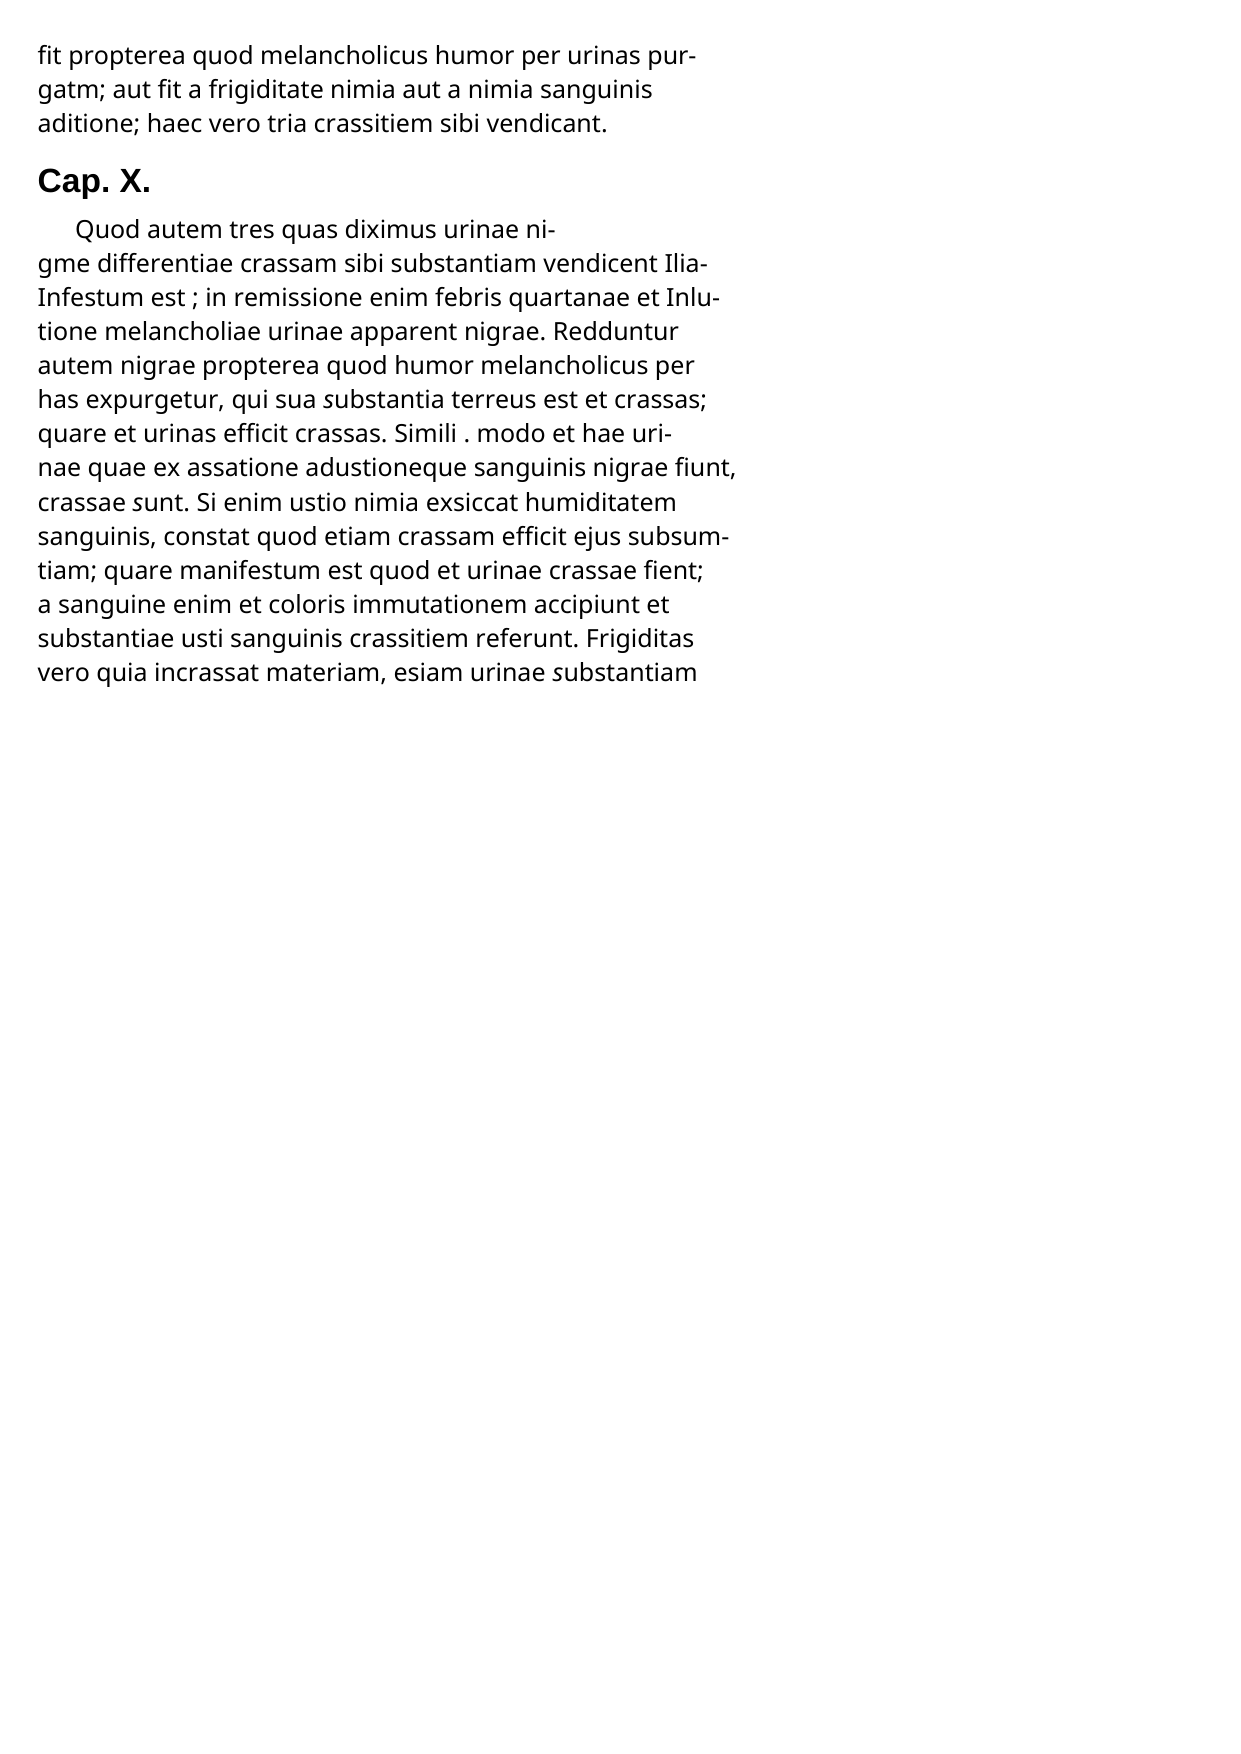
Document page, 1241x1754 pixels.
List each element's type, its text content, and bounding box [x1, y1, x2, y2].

text fit propterea quod melancholicus humor per urinas pur- gatm; aut fit a frigiditate nimia aut a nimia sanguinis aditione; haec vero tria crassitiem sibi vendicant. [37, 37, 1203, 140]
subtitle Cap. X. [37, 161, 1203, 199]
text Quod autem tres quas diximus urinae ni- gme differentiae crassam sibi substantiam vendicent Ilia- Infestum est ; in remissione enim febris quartanae et Inlu- tione melancholiae urinae apparent nigrae. Redduntur autem nigrae propterea quod humor melancholicus per has expurgetur, qui sua substantia terreus est et crassas; quare et urinas efficit crassas. Simili . modo et hae uri- nae quae ex assatione adustioneque sanguinis nigrae fiunt, crassae sunt. Si enim ustio nimia exsiccat humiditatem sanguinis, constat quod etiam crassam efficit ejus subsum- tiam; quare manifestum est quod et urinae crassae fient; a sanguine enim et coloris immutationem accipiunt et substantiae usti sanguinis crassitiem referunt. Frigiditas vero quia incrassat materiam, esiam urinae substantiam [37, 212, 1203, 688]
